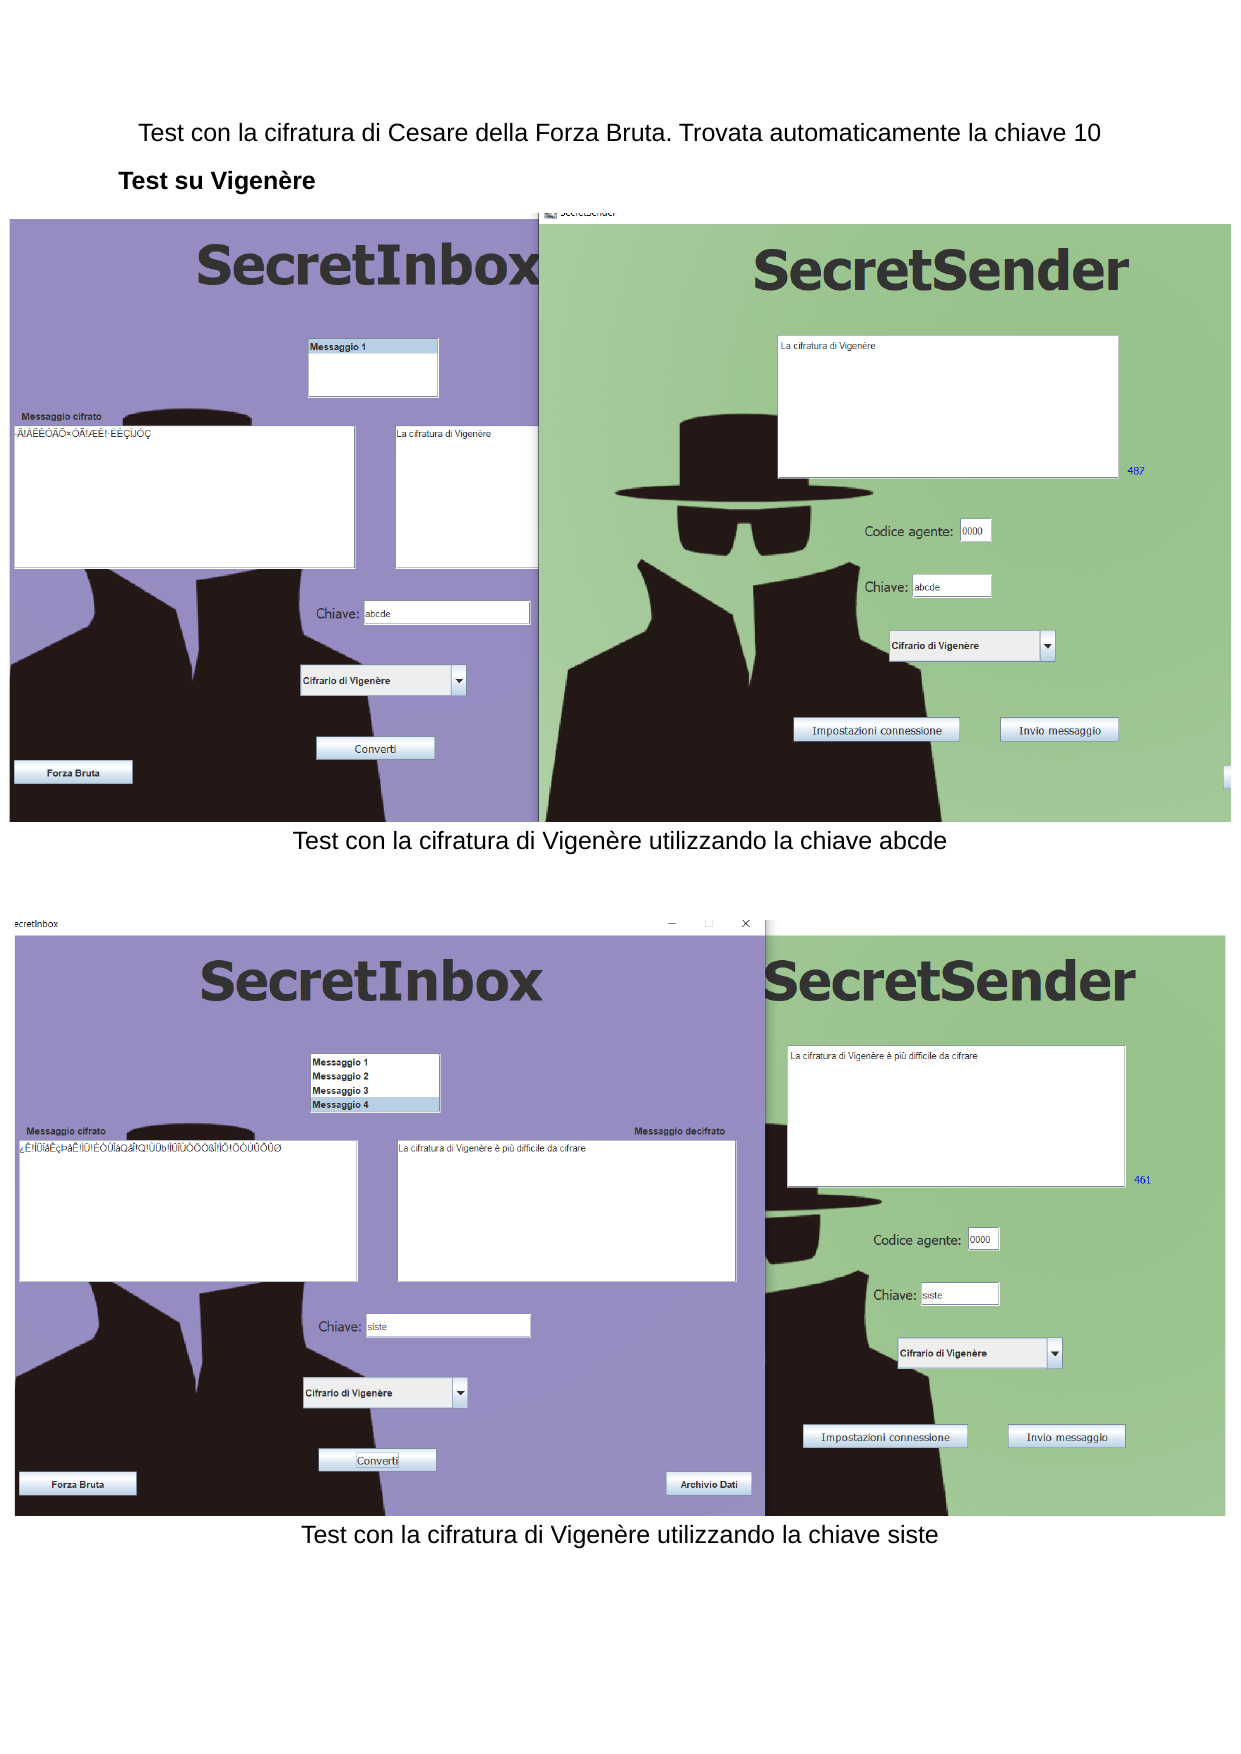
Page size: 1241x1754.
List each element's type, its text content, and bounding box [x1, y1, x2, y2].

picture [14, 920, 1226, 1516]
text Test con la cifratura di Cesare della Forza Bruta. Trovata automaticamente la chiave 10 [118, 118, 1122, 147]
picture [9, 213, 1231, 822]
text Test con la cifratura di Vigenère utilizzando la chiave abcde [118, 822, 1122, 854]
text Test su Vigenère [118, 166, 1122, 194]
text Test con la cifratura di Vigenère utilizzando la chiave siste [118, 1516, 1122, 1549]
